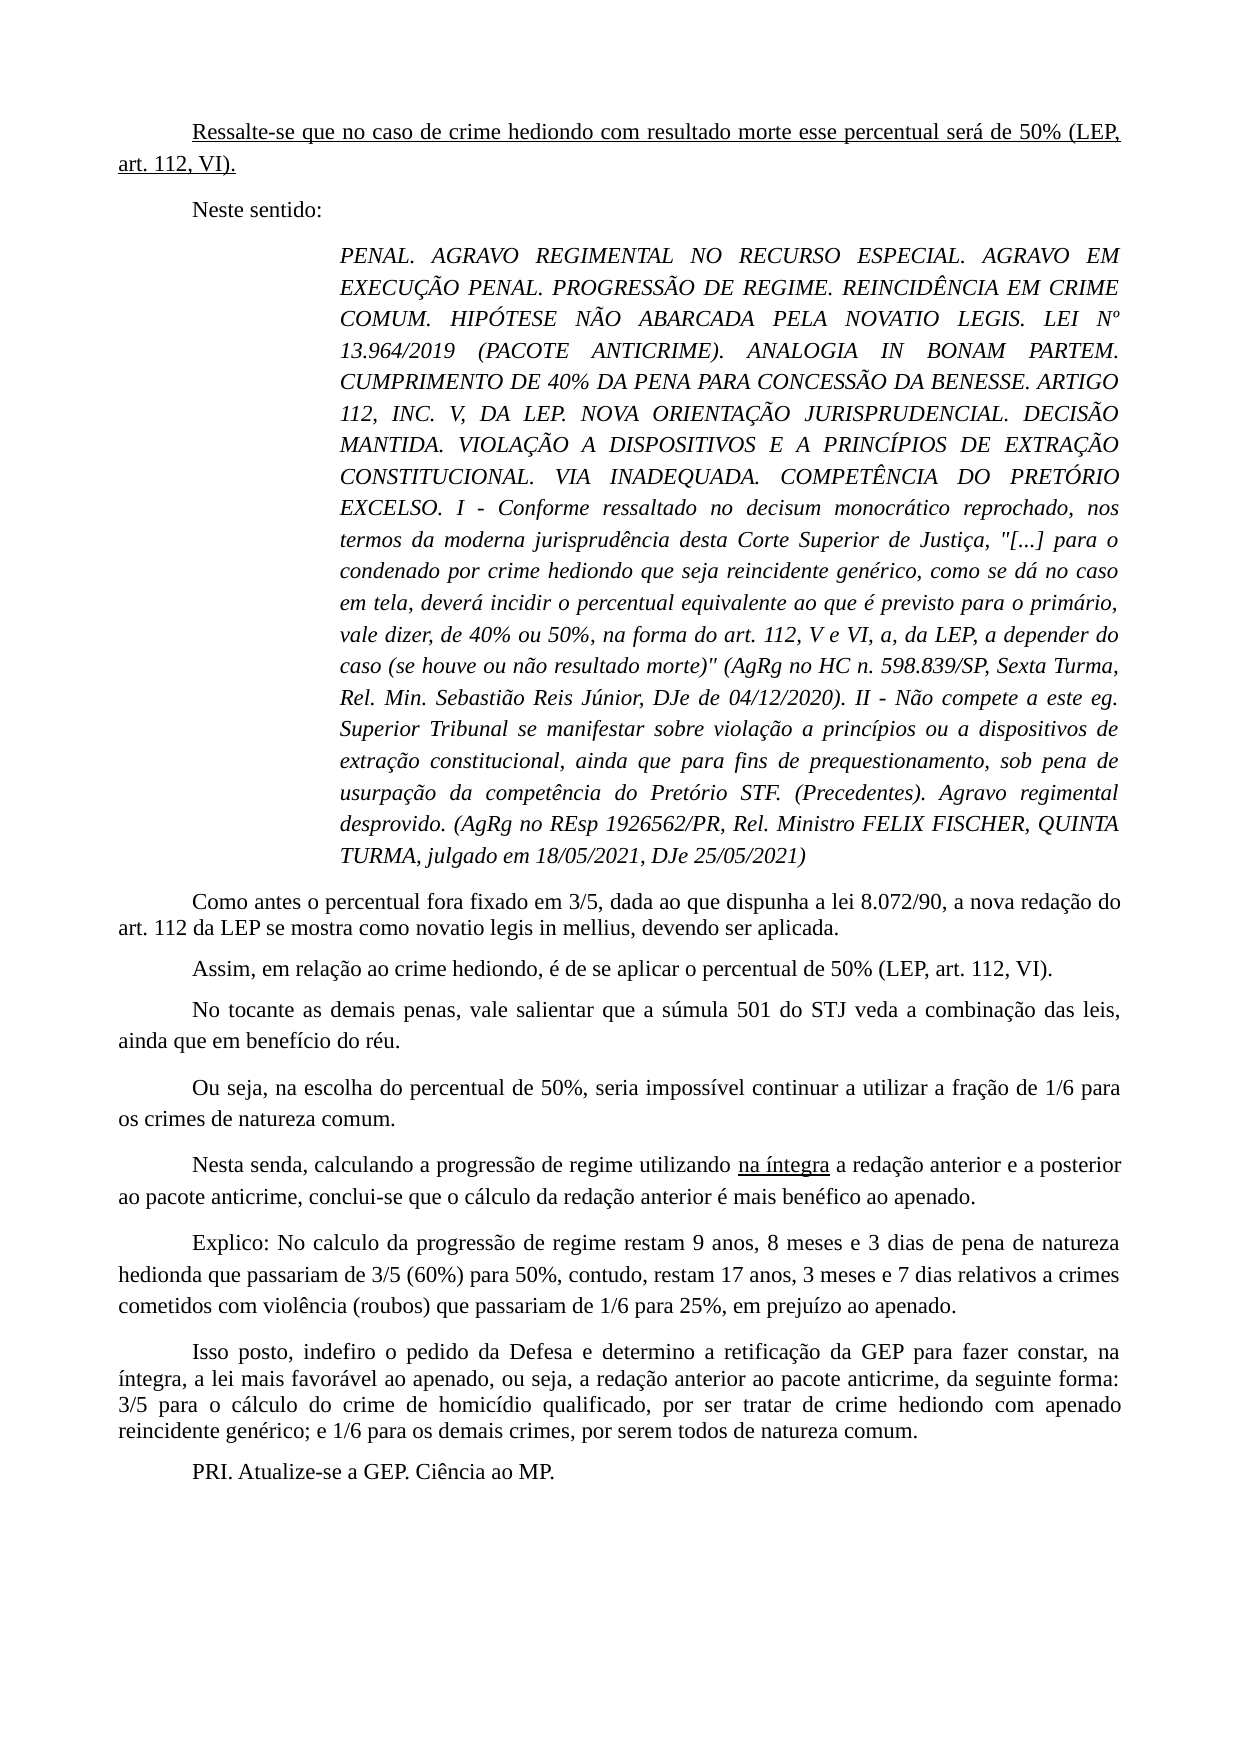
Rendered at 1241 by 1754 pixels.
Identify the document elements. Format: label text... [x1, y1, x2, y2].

text Explico: No calculo da progressão de regime restam 9 anos, 8 meses e 3 dias de pena de natureza hedionda que passariam de 3/5 (60%) para 50%, contudo, restam 17 anos, 3 meses e 7 dias relativos a crimes cometidos com violência (roubos) que passariam de 1/6 para 25%, em prejuízo ao apenado. [118, 1229, 1122, 1319]
text Como antes o percentual fora fixado em 3/5, dada ao que dispunha a lei 8.072/90, a nova redação do art. 112 da LEP se mostra como novatio legis in mellius, devendo ser aplicada. [118, 888, 1122, 941]
text No tocante as demais penas, vale salientar que a súmula 501 do STJ veda a combinação das leis, ainda que em benefício do réu. [118, 996, 1122, 1054]
text Neste sentido: [118, 196, 1122, 222]
text Assim, em relação ao crime hediondo, é de se aplicar o percentual de 50% (LEP, art. 112, VI). [118, 955, 1122, 981]
text Isso posto, indefiro o pedido da Defesa e determino a retificação da GEP para fazer constar, na íntegra, a lei mais favorável ao apenado, ou seja, a redação anterior ao pacote anticrime, da seguinte forma: 3/5 para o cálculo do crime de homicídio qualificado, por ser tratar de crime hediondo com apenado reincidente genérico; e 1/6 para os demais crimes, por serem todos de natureza comum. [118, 1338, 1122, 1444]
text Ou seja, na escolha do percentual de 50%, seria impossível continuar a utilizar a fração de 1/6 para os crimes de natureza comum. [118, 1074, 1122, 1132]
text PENAL. AGRAVO REGIMENTAL NO RECURSO ESPECIAL. AGRAVO EM EXECUÇÃO PENAL. PROGRESSÃO DE REGIME. REINCIDÊNCIA EM CRIME COMUM. HIPÓTESE NÃO ABARCADA PELA NOVATIO LEGIS. LEI Nº 13.964/2019 (PACOTE ANTICRIME). ANALOGIA IN BONAM PARTEM. CUMPRIMENTO DE 40% DA PENA PARA CONCESSÃO DA BENESSE. ARTIGO 112, INC. V, DA LEP. NOVA ORIENTAÇÃO JURISPRUDENCIAL. DECISÃO MANTIDA. VIOLAÇÃO A DISPOSITIVOS E A PRINCÍPIOS DE EXTRAÇÃO CONSTITUCIONAL. VIA INADEQUADA. COMPETÊNCIA DO PRETÓRIO EXCELSO. I - Conforme ressaltado no decisum monocrático reprochado, nos termos da moderna jurisprudência desta Corte Superior de Justiça, "[...] para o condenado por crime hediondo que seja reincidente genérico, como se dá no caso em tela, deverá incidir o percentual equivalente ao que é previsto para o primário, vale dizer, de 40% ou 50%, na forma do art. 112, V e VI, a, da LEP, a depender do caso (se houve ou não resultado morte)" (AgRg no HC n. 598.839/SP, Sexta Turma, Rel. Min. Sebastião Reis Júnior, DJe de 04/12/2020). II - Não compete a este eg. Superior Tribunal se manifestar sobre violação a princípios ou a dispositivos de extração constitucional, ainda que para fins de prequestionamento, sob pena de usurpação da competência do Pretório STF. (Precedentes). Agravo regimental desprovido. (AgRg no REsp 1926562/PR, Rel. Ministro FELIX FISCHER, QUINTA TURMA, julgado em 18/05/2021, DJe 25/05/2021) [339, 242, 1122, 868]
text PRI. Atualize-se a GEP. Ciência ao MP. [118, 1458, 1122, 1485]
text Ressalte-se que no caso de crime hediondo com resultado morte esse percentual será de 50% (LEP, art. 112, VI). [118, 118, 1122, 176]
text Nesta senda, calculando a progressão de regime utilizando na íntegra a redação anterior e a posterior ao pacote anticrime, conclui-se que o cálculo da redação anterior é mais benéfico ao apenado. [118, 1151, 1122, 1209]
